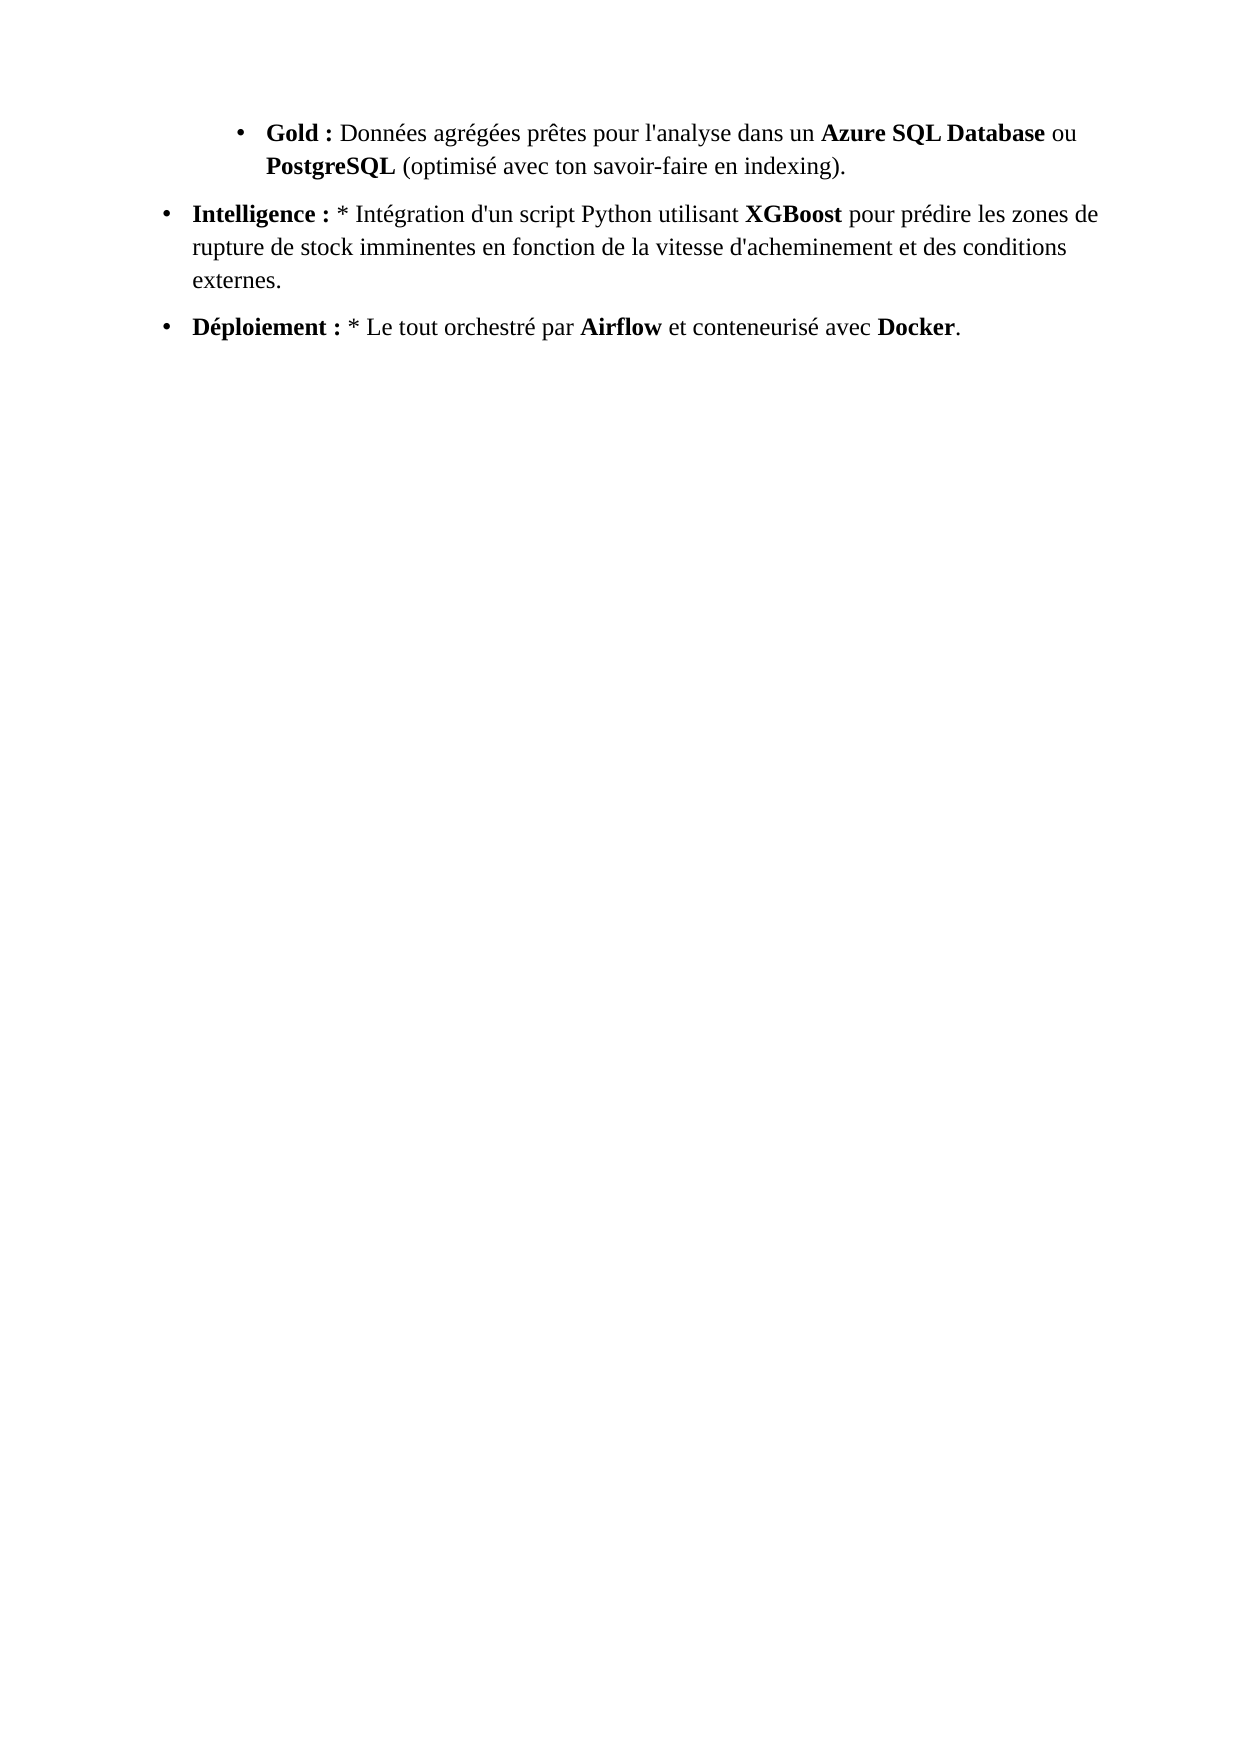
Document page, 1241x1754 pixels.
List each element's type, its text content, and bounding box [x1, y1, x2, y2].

list Intelligence : * Intégration d'un script Python utilisant XGBoost pour prédire les zones de rupture de stock imminentes en fonction de la vitesse d'acheminement et des conditions externes. [162, 199, 1122, 293]
list Déploiement : * Le tout orchestré par Airflow et conteneurisé avec Docker. [162, 312, 1122, 341]
list Gold : Données agrégées prêtes pour l'analyse dans un Azure SQL Database ou PostgreSQL (optimisé avec ton savoir-faire en indexing). [236, 118, 1122, 180]
